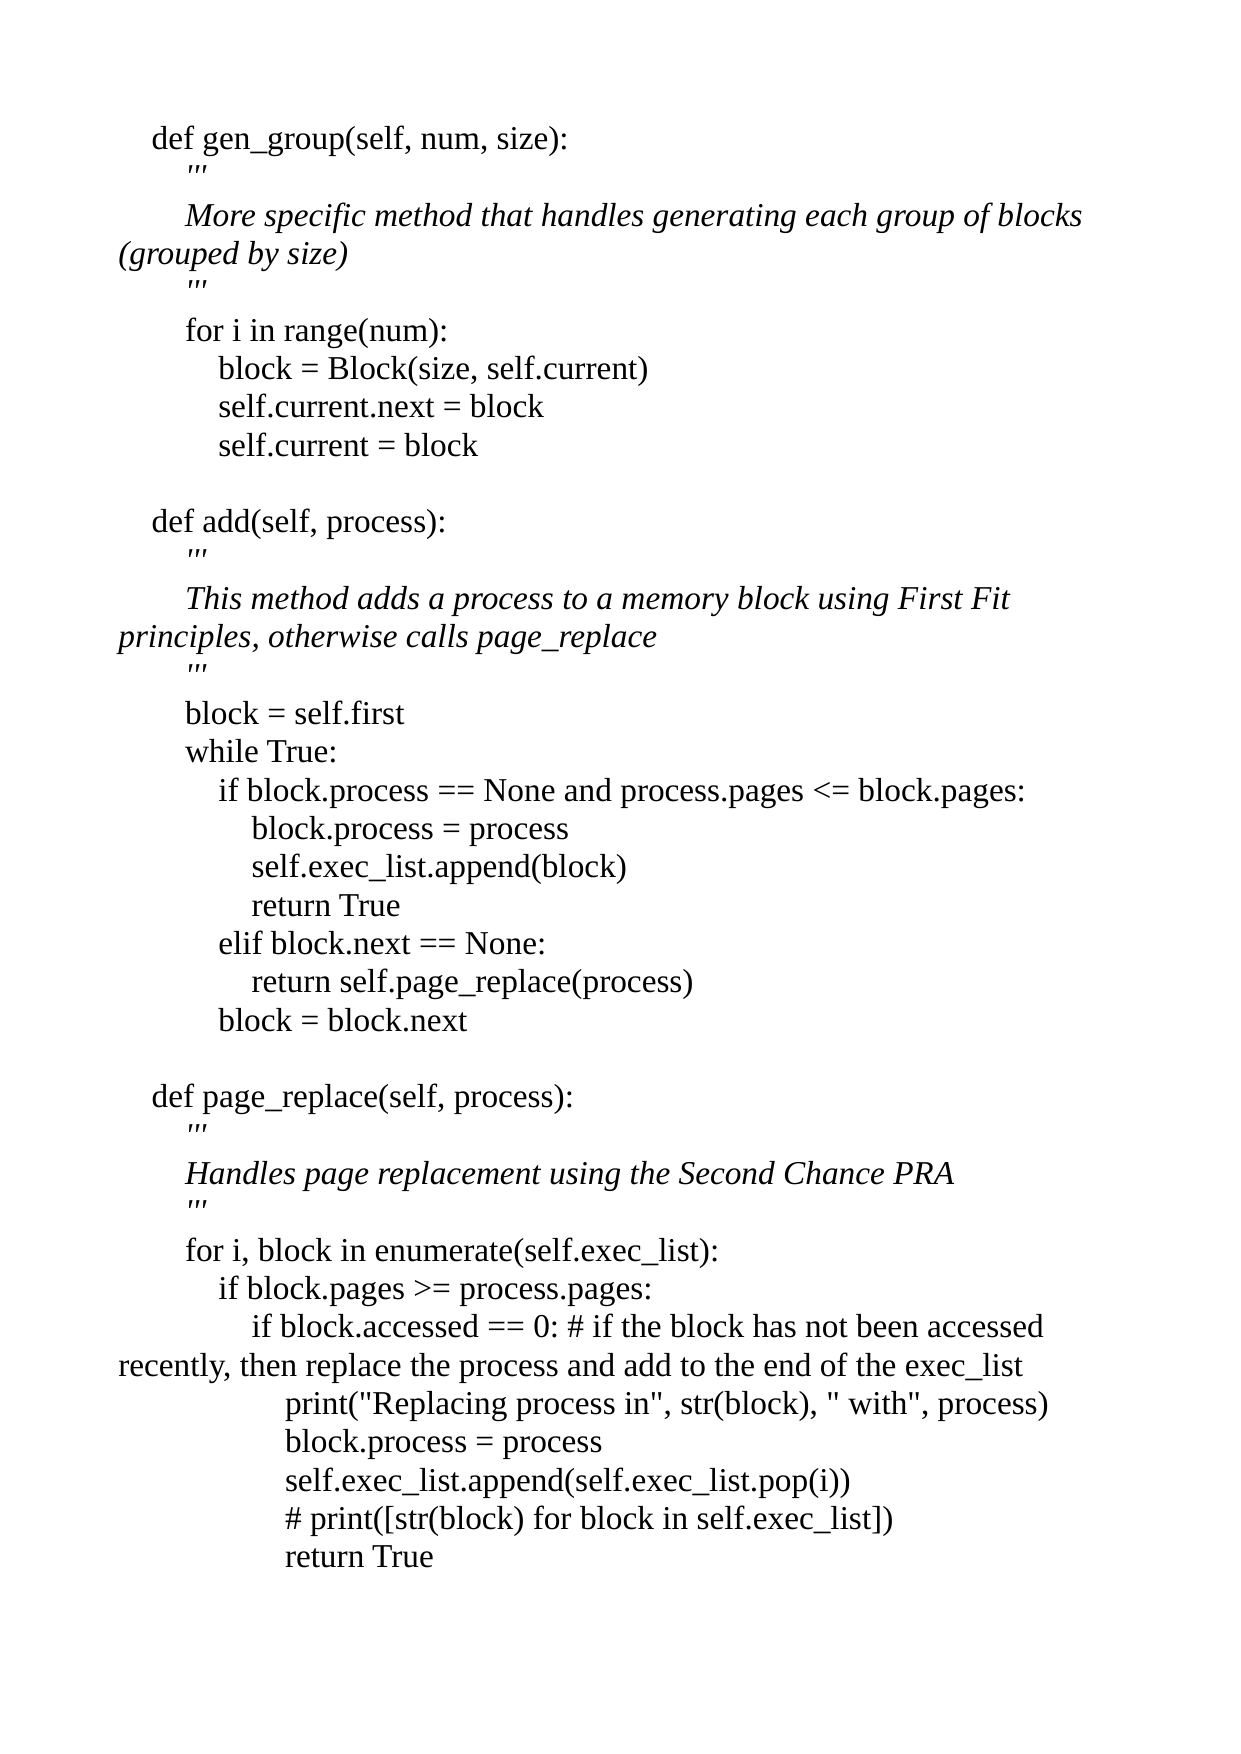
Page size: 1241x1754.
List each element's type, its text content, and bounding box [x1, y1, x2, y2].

text ''' [118, 1191, 1122, 1230]
text ''' [118, 156, 1122, 195]
text ''' [118, 540, 1122, 578]
text ''' [118, 271, 1122, 310]
text ''' [118, 655, 1122, 693]
text block = Block(size, self.current) [118, 348, 1122, 386]
text return self.page_replace(process) [118, 961, 1122, 1000]
text block = self.first [118, 693, 1122, 731]
text if block.process == None and process.pages <= block.pages: [118, 770, 1122, 808]
text def page_replace(self, process): [118, 1076, 1122, 1115]
text More specific method that handles generating each group of blocks (grouped by size) [118, 195, 1122, 271]
text self.exec_list.append(block) [118, 846, 1122, 885]
text while True: [118, 731, 1122, 770]
text Handles page replacement using the Second Chance PRA [118, 1153, 1122, 1191]
text # print([str(block) for block in self.exec_list]) [118, 1498, 1122, 1536]
text self.current = block [118, 425, 1122, 463]
text self.current.next = block [118, 386, 1122, 425]
text print("Replacing process in", str(block), " with", process) [118, 1383, 1122, 1421]
text if block.accessed == 0: # if the block has not been accessed recently, then replace the process and add to the end of the exec_list [118, 1306, 1122, 1383]
text if block.pages >= process.pages: [118, 1268, 1122, 1306]
text return True [118, 885, 1122, 923]
text self.exec_list.append(self.exec_list.pop(i)) [118, 1460, 1122, 1498]
text ''' [118, 1115, 1122, 1153]
text This method adds a process to a memory block using First Fit principles, otherwise calls page_replace [118, 578, 1122, 655]
text def add(self, process): [118, 501, 1122, 540]
text return True [118, 1536, 1122, 1575]
text elif block.next == None: [118, 923, 1122, 961]
text def gen_group(self, num, size): [118, 118, 1122, 156]
text block = block.next [118, 1000, 1122, 1038]
text block.process = process [118, 1421, 1122, 1460]
text for i in range(num): [118, 310, 1122, 348]
text for i, block in enumerate(self.exec_list): [118, 1230, 1122, 1268]
text block.process = process [118, 808, 1122, 846]
